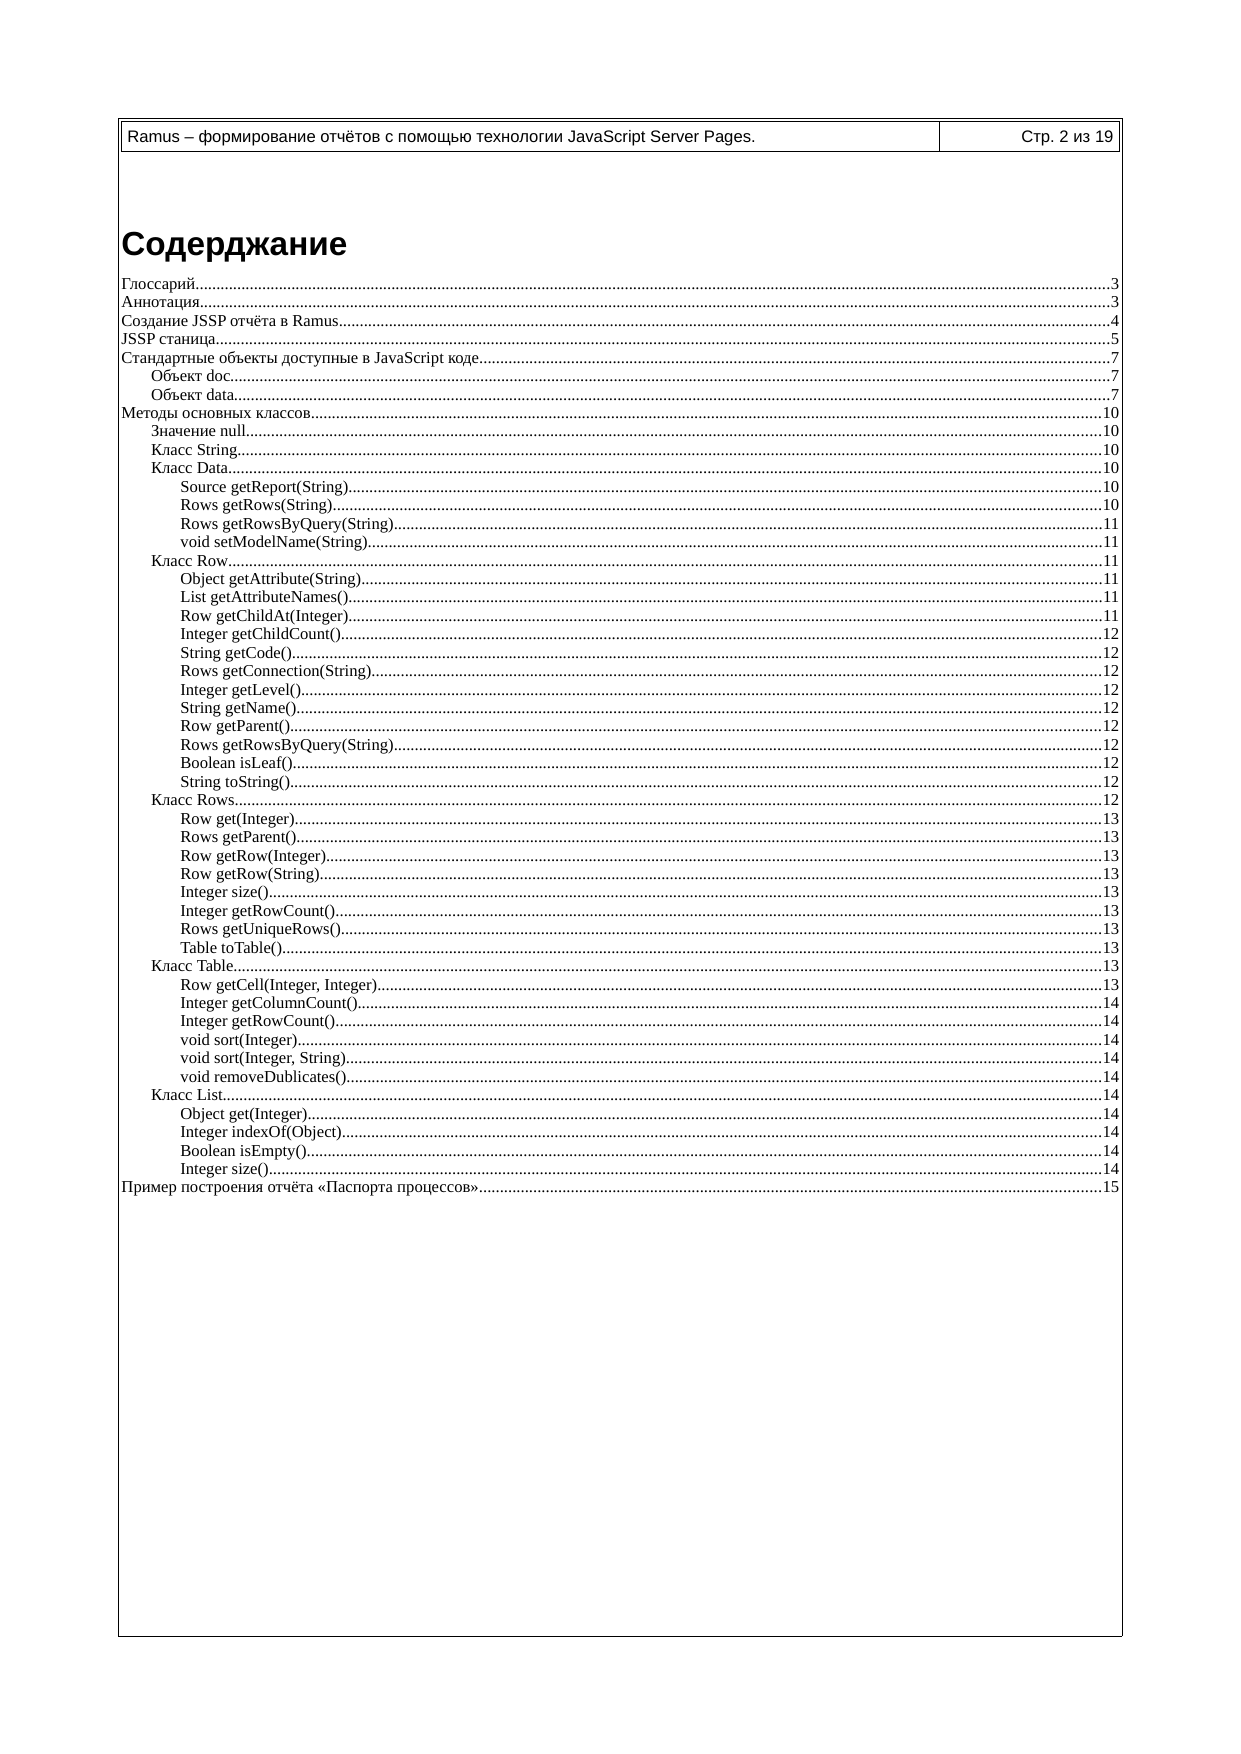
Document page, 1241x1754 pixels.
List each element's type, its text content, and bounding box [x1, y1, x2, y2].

text Стандартные объекты доступные в JavaScript коде 7 [121, 348, 1119, 367]
text Класс List 14 [151, 1086, 1119, 1104]
text Object getAttribute(String) 11 [180, 569, 1119, 588]
text Объект data 7 [151, 385, 1119, 403]
text String toString() 12 [180, 772, 1119, 791]
text Объект doc 7 [151, 367, 1119, 385]
text Integer getLevel() 12 [180, 680, 1119, 698]
text void removeDublicates() 14 [180, 1067, 1119, 1086]
text Аннотация 3 [121, 293, 1119, 311]
text Boolean isLeaf() 12 [180, 754, 1119, 772]
text Table toTable() 13 [180, 938, 1119, 957]
text Глоссарий 3 [121, 274, 1119, 293]
text Integer getRowCount() 14 [180, 1012, 1119, 1030]
text Integer size() 13 [180, 883, 1119, 901]
text Методы основных классов 10 [121, 403, 1119, 422]
text Rows getRowsByQuery(String) 12 [180, 735, 1119, 754]
text Row getRow(String) 13 [180, 864, 1119, 883]
text Integer size() 14 [180, 1159, 1119, 1178]
text Rows getConnection(String) 12 [180, 662, 1119, 680]
text List getAttributeNames() 11 [180, 588, 1119, 606]
text Row getChildAt(Integer) 11 [180, 606, 1119, 625]
subtitle Содерджание [121, 225, 1119, 262]
text Row get(Integer) 13 [180, 809, 1119, 828]
text Класс Row 11 [151, 551, 1119, 569]
text Integer getRowCount() 13 [180, 901, 1119, 920]
text Object get(Integer) 14 [180, 1104, 1119, 1123]
text Класс Table 13 [151, 957, 1119, 975]
text Integer indexOf(Object) 14 [180, 1123, 1119, 1141]
text Класс String 10 [151, 440, 1119, 459]
text Boolean isEmpty() 14 [180, 1141, 1119, 1159]
text Rows getParent() 13 [180, 828, 1119, 846]
text Rows getRowsByQuery(String) 11 [180, 514, 1119, 533]
text Rows getRows(String) 10 [180, 496, 1119, 514]
text void sort(Integer, String) 14 [180, 1049, 1119, 1067]
text Integer getChildCount() 12 [180, 625, 1119, 643]
text Integer getColumnCount() 14 [180, 993, 1119, 1012]
text void setModelName(String) 11 [180, 533, 1119, 551]
text Row getParent() 12 [180, 717, 1119, 735]
text Rows getUniqueRows() 13 [180, 920, 1119, 938]
text void sort(Integer) 14 [180, 1030, 1119, 1049]
text Создание JSSP отчёта в Ramus 4 [121, 311, 1119, 330]
text String getName() 12 [180, 698, 1119, 717]
text Значение null. 10 [151, 422, 1119, 440]
text Класс Rows 12 [151, 791, 1119, 809]
text Класс Data 10 [151, 459, 1119, 477]
text String getCode() 12 [180, 643, 1119, 662]
text JSSP станица 5 [121, 330, 1119, 348]
text Row getRow(Integer) 13 [180, 846, 1119, 864]
text Source getReport(String) 10 [180, 477, 1119, 496]
text Row getCell(Integer, Integer) 13 [180, 975, 1119, 993]
text Пример построения отчёта «Паспорта процессов» 15 [121, 1178, 1119, 1196]
